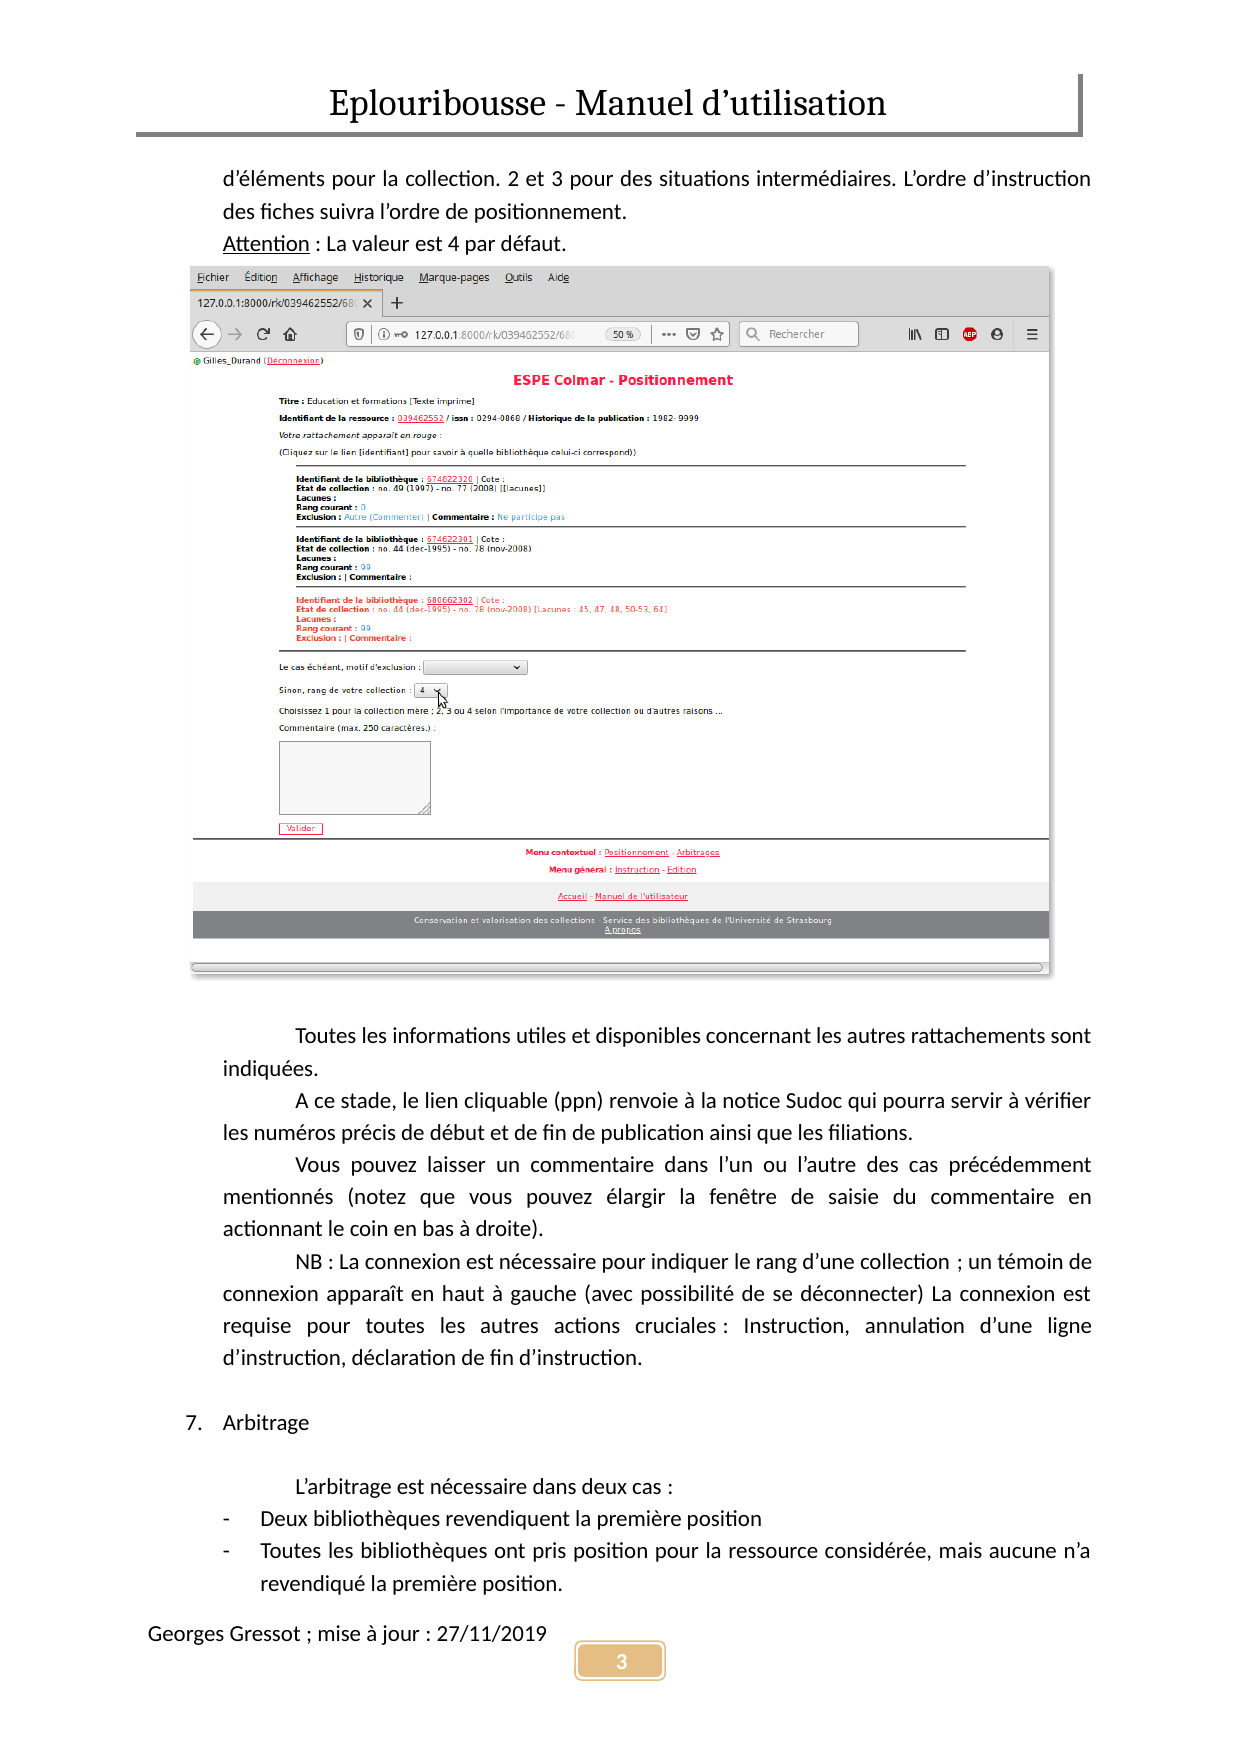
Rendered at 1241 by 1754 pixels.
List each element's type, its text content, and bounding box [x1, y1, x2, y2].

list A ce stade, le lien cliquable (ppn) renvoie à la notice Sudoc qui pourra servir à vérifier les numéros précis de début et de fin de publication ainsi que les filiations. [223, 1086, 1093, 1146]
list d’éléments pour la collection. 2 et 3 pour des situations intermédiaires. L’ordre d’instruction des fiches suivra l’ordre de positionnement. [223, 164, 1093, 225]
list Arbitrage [185, 1408, 1093, 1436]
list Toutes les informations utiles et disponibles concernant les autres rattachements sont indiquées. [223, 1021, 1093, 1082]
list NB : La connexion est nécessaire pour indiquer le rang d’une collection ; un témoin de connexion apparaît en haut à gauche (avec possibilité de se déconnecter) La connexion est requise pour toutes les autres actions cruciales : Instruction, annulation d’une ligne d’instruction, déclaration de fin d’instruction. [223, 1247, 1093, 1371]
list Toutes les bibliothèques ont pris position pour la ressource considérée, mais aucune n’a revendiqué la première position. [223, 1536, 1093, 1597]
picture [185, 261, 1055, 981]
list Vous pouvez laisser un commentaire dans l’un ou l’autre des cas précédemment mentionnés (notez que vous pouvez élargir la fenêtre de saisie du commentaire en actionnant le coin en bas à droite). [223, 1150, 1093, 1243]
list L’arbitrage est nécessaire dans deux cas : [223, 1472, 1093, 1500]
list Deux bibliothèques revendiquent la première position [223, 1504, 1093, 1532]
list Attention : La valeur est 4 par défaut. [223, 229, 1093, 257]
